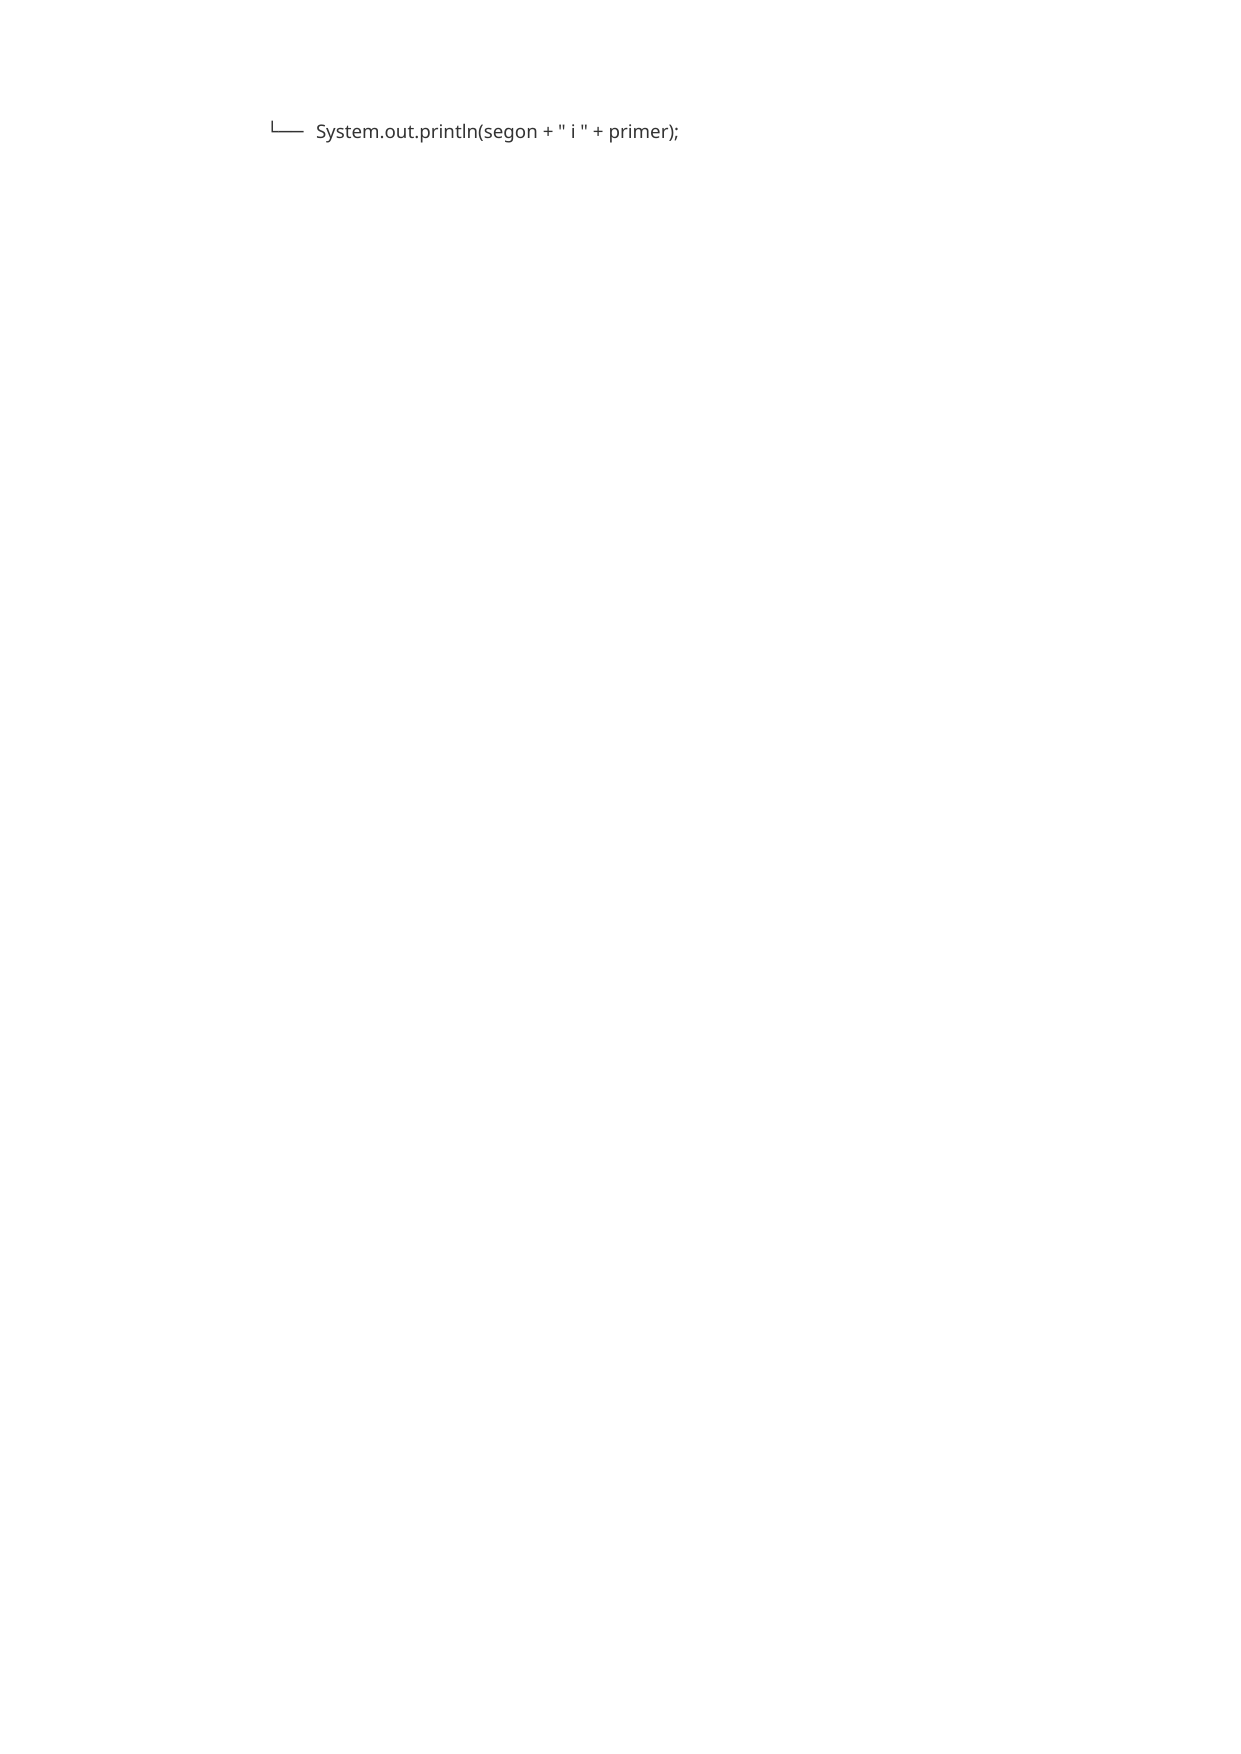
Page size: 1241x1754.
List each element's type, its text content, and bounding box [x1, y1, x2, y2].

text └── System.out.println(segon + " i " + primer); [118, 118, 1122, 144]
